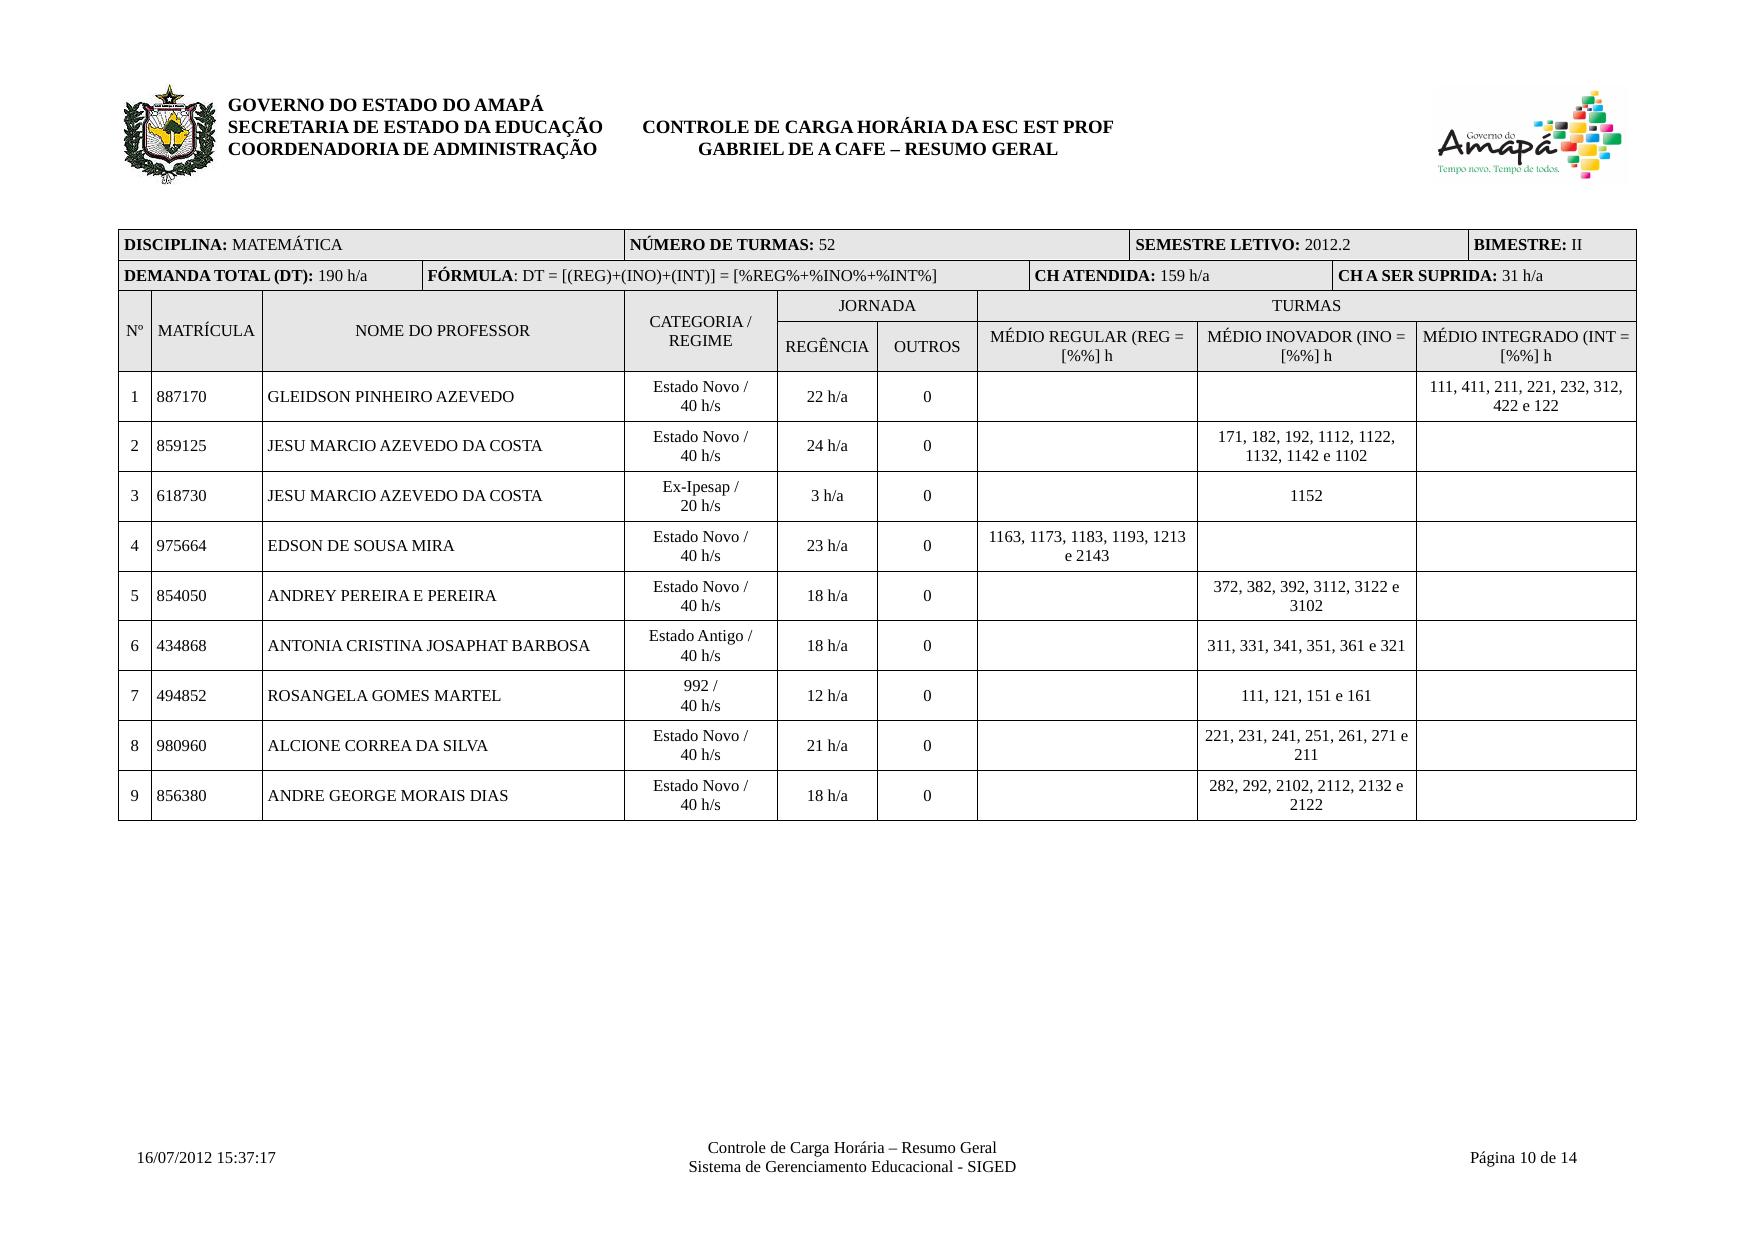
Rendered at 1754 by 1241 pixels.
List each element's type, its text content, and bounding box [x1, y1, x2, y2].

table_cell 18 h/a [778, 572, 877, 620]
table_cell [1417, 572, 1636, 620]
table_cell 22 h/a [778, 372, 877, 421]
table_cell [1417, 721, 1636, 770]
table_header NÚMERO DE TURMAS: 52 [625, 230, 1129, 259]
table_cell CH A SER SUPRIDA: 31 h/a [1333, 261, 1636, 290]
table_cell JORNADA [778, 291, 977, 321]
table_cell 859125 [152, 422, 262, 471]
table_cell 1163, 1173, 1183, 1193, 1213 e 2143 [978, 522, 1197, 571]
table_cell [978, 472, 1197, 521]
table_cell [978, 621, 1197, 670]
table_cell TURMAS [978, 291, 1636, 321]
table_cell [1417, 771, 1636, 820]
table_cell Nº [119, 291, 151, 371]
table_cell FÓRMULA: DT = [(REG)+(INO)+(INT)] = [%REG%+%INO%+%INT%] [423, 261, 1029, 290]
table_cell 5 [119, 572, 151, 620]
table_cell 8 [119, 721, 151, 770]
table_cell ALCIONE CORREA DA SILVA [263, 721, 624, 770]
table_header SEMESTRE LETIVO: 2012.2 [1130, 230, 1468, 259]
table_cell Estado Novo / 40 h/s [625, 721, 777, 770]
table_cell [978, 721, 1197, 770]
table_cell 1 [119, 372, 151, 421]
table_cell 221, 231, 241, 251, 261, 271 e 211 [1198, 721, 1416, 770]
table_cell REGÊNCIA [778, 322, 877, 371]
table_cell 980960 [152, 721, 262, 770]
table_cell 21 h/a [778, 721, 877, 770]
table_cell 18 h/a [778, 771, 877, 820]
table_cell [1417, 422, 1636, 471]
table_cell 3 h/a [778, 472, 877, 521]
table_cell JESU MARCIO AZEVEDO DA COSTA [263, 472, 624, 521]
table_cell 0 [878, 422, 977, 471]
table_cell NOME DO PROFESSOR [263, 291, 624, 371]
table_cell 6 [119, 621, 151, 670]
table_cell 494852 [152, 671, 262, 720]
table_cell [1417, 472, 1636, 521]
table_cell ANDREY PEREIRA E PEREIRA [263, 572, 624, 620]
picture [1433, 84, 1629, 185]
table_cell GLEIDSON PINHEIRO AZEVEDO [263, 372, 624, 421]
table_cell MÉDIO REGULAR (REG = [%%] h [978, 322, 1197, 371]
table_cell [978, 372, 1197, 421]
table_cell 992 / 40 h/s [625, 671, 777, 720]
table_cell CH ATENDIDA: 159 h/a [1030, 261, 1332, 290]
table_cell 0 [878, 771, 977, 820]
table_cell EDSON DE SOUSA MIRA [263, 522, 624, 571]
table_cell 0 [878, 522, 977, 571]
table_cell CATEGORIA / REGIME [625, 291, 777, 371]
table_cell 111, 411, 211, 221, 232, 312, 422 e 122 [1417, 372, 1636, 421]
table_cell 434868 [152, 621, 262, 670]
table_cell MÉDIO INOVADOR (INO = [%%] h [1198, 322, 1416, 371]
table_cell [1198, 372, 1416, 421]
table_cell 171, 182, 192, 1112, 1122, 1132, 1142 e 1102 [1198, 422, 1416, 471]
table_cell MÉDIO INTEGRADO (INT = [%%] h [1417, 322, 1636, 371]
table_cell 282, 292, 2102, 2112, 2132 e 2122 [1198, 771, 1416, 820]
table_cell MATRÍCULA [152, 291, 262, 371]
table_cell 1152 [1198, 472, 1416, 521]
table_cell 7 [119, 671, 151, 720]
table_cell 0 [878, 572, 977, 620]
table_cell [978, 422, 1197, 471]
table_cell [1417, 621, 1636, 670]
table_cell 0 [878, 671, 977, 720]
table_cell 618730 [152, 472, 262, 521]
table_cell Estado Novo / 40 h/s [625, 572, 777, 620]
table_cell Estado Novo / 40 h/s [625, 422, 777, 471]
table_cell [1417, 522, 1636, 571]
picture [123, 84, 218, 185]
table_cell 0 [878, 372, 977, 421]
table_cell ANTONIA CRISTINA JOSAPHAT BARBOSA [263, 621, 624, 670]
table_cell 854050 [152, 572, 262, 620]
table_cell 3 [119, 472, 151, 521]
table_cell [978, 771, 1197, 820]
table_cell [978, 671, 1197, 720]
table_cell 856380 [152, 771, 262, 820]
table_cell Estado Novo / 40 h/s [625, 372, 777, 421]
table_cell 372, 382, 392, 3112, 3122 e 3102 [1198, 572, 1416, 620]
table_cell 311, 331, 341, 351, 361 e 321 [1198, 621, 1416, 670]
table_cell 4 [119, 522, 151, 571]
table_cell [1417, 671, 1636, 720]
table_cell 975664 [152, 522, 262, 571]
table_cell 111, 121, 151 e 161 [1198, 671, 1416, 720]
table_cell Estado Antigo / 40 h/s [625, 621, 777, 670]
table_cell 9 [119, 771, 151, 820]
table_cell 2 [119, 422, 151, 471]
table_header DISCIPLINA: MATEMÁTICA [119, 230, 624, 259]
table_cell 0 [878, 472, 977, 521]
table_cell 0 [878, 721, 977, 770]
table_cell OUTROS [878, 322, 977, 371]
table_cell [1198, 522, 1416, 571]
table_cell 18 h/a [778, 621, 877, 670]
table_cell 24 h/a [778, 422, 877, 471]
table_cell 23 h/a [778, 522, 877, 571]
table_cell Ex-Ipesap / 20 h/s [625, 472, 777, 521]
table_cell [978, 572, 1197, 620]
table_cell ROSANGELA GOMES MARTEL [263, 671, 624, 720]
table_cell JESU MARCIO AZEVEDO DA COSTA [263, 422, 624, 471]
table_header BIMESTRE: II [1469, 230, 1636, 259]
table_cell DEMANDA TOTAL (DT): 190 h/a [119, 261, 422, 290]
table_cell Estado Novo / 40 h/s [625, 522, 777, 571]
table_cell ANDRE GEORGE MORAIS DIAS [263, 771, 624, 820]
table_cell 0 [878, 621, 977, 670]
table_cell Estado Novo / 40 h/s [625, 771, 777, 820]
table_cell 887170 [152, 372, 262, 421]
table_cell 12 h/a [778, 671, 877, 720]
